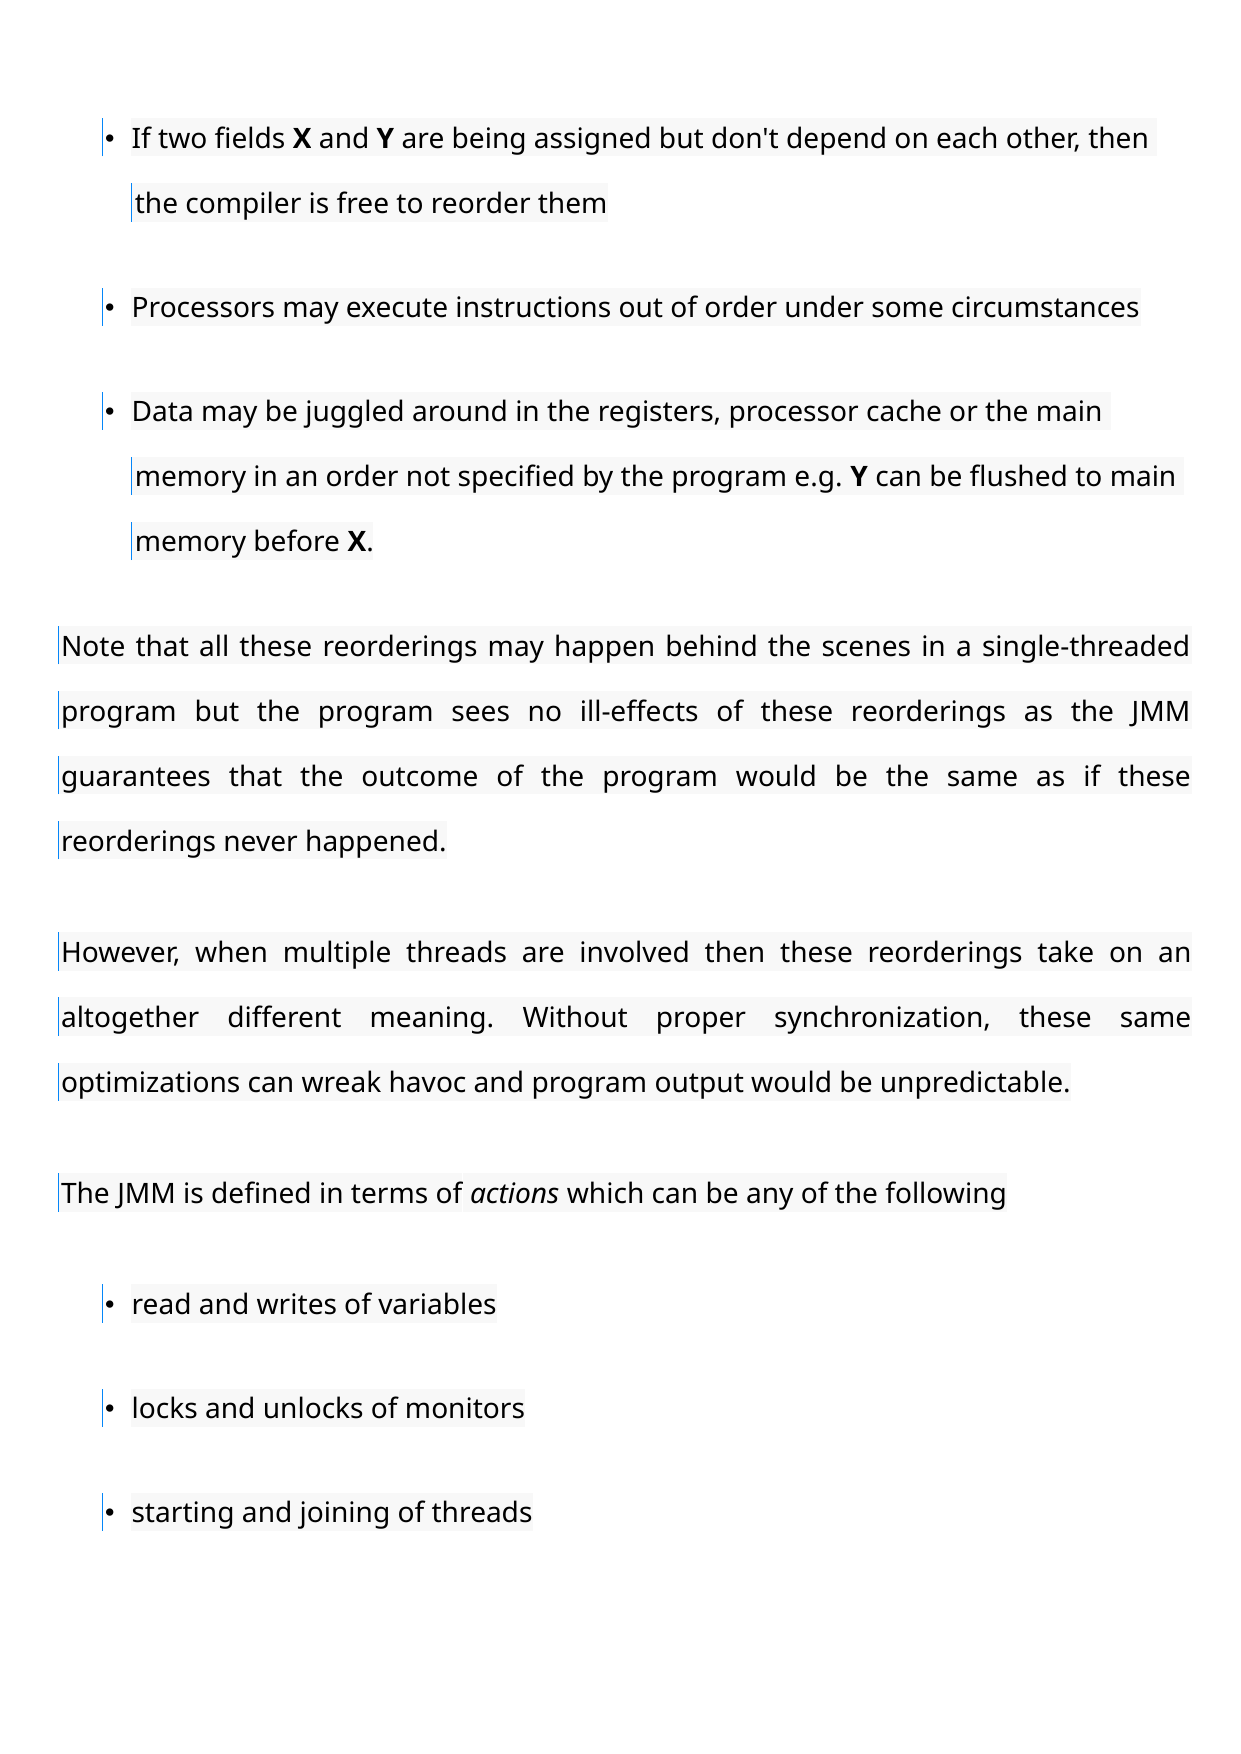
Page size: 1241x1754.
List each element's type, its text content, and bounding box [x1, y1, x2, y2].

text The JMM is defined in terms of actions which can be any of the following [59, 1173, 1192, 1212]
list starting and joining of threads [103, 1493, 1192, 1531]
text However, when multiple threads are involved then these reorderings take on an altogether different meaning. Without proper synchronization, these same optimizations can wreak havoc and program output would be unpredictable. [58, 932, 1192, 1101]
text Note that all these reorderings may happen behind the scenes in a single-threaded program but the program sees no ill-effects of these reorderings as the JMM guarantees that the outcome of the program would be the same as if these reorderings never happened. [58, 626, 1192, 859]
list locks and unlocks of monitors [102, 1388, 1192, 1427]
list Data may be juggled around in the registers, processor cache or the main memory in an order not specified by the program e.g. Y can be flushed to main memory before X. [102, 392, 1192, 560]
list read and writes of variables [103, 1284, 1192, 1323]
list If two fields X and Y are being assigned but don't depend on each other, then the compiler is free to reorder them [102, 118, 1192, 222]
list Processors may execute instructions out of order under some circumstances [102, 287, 1192, 326]
